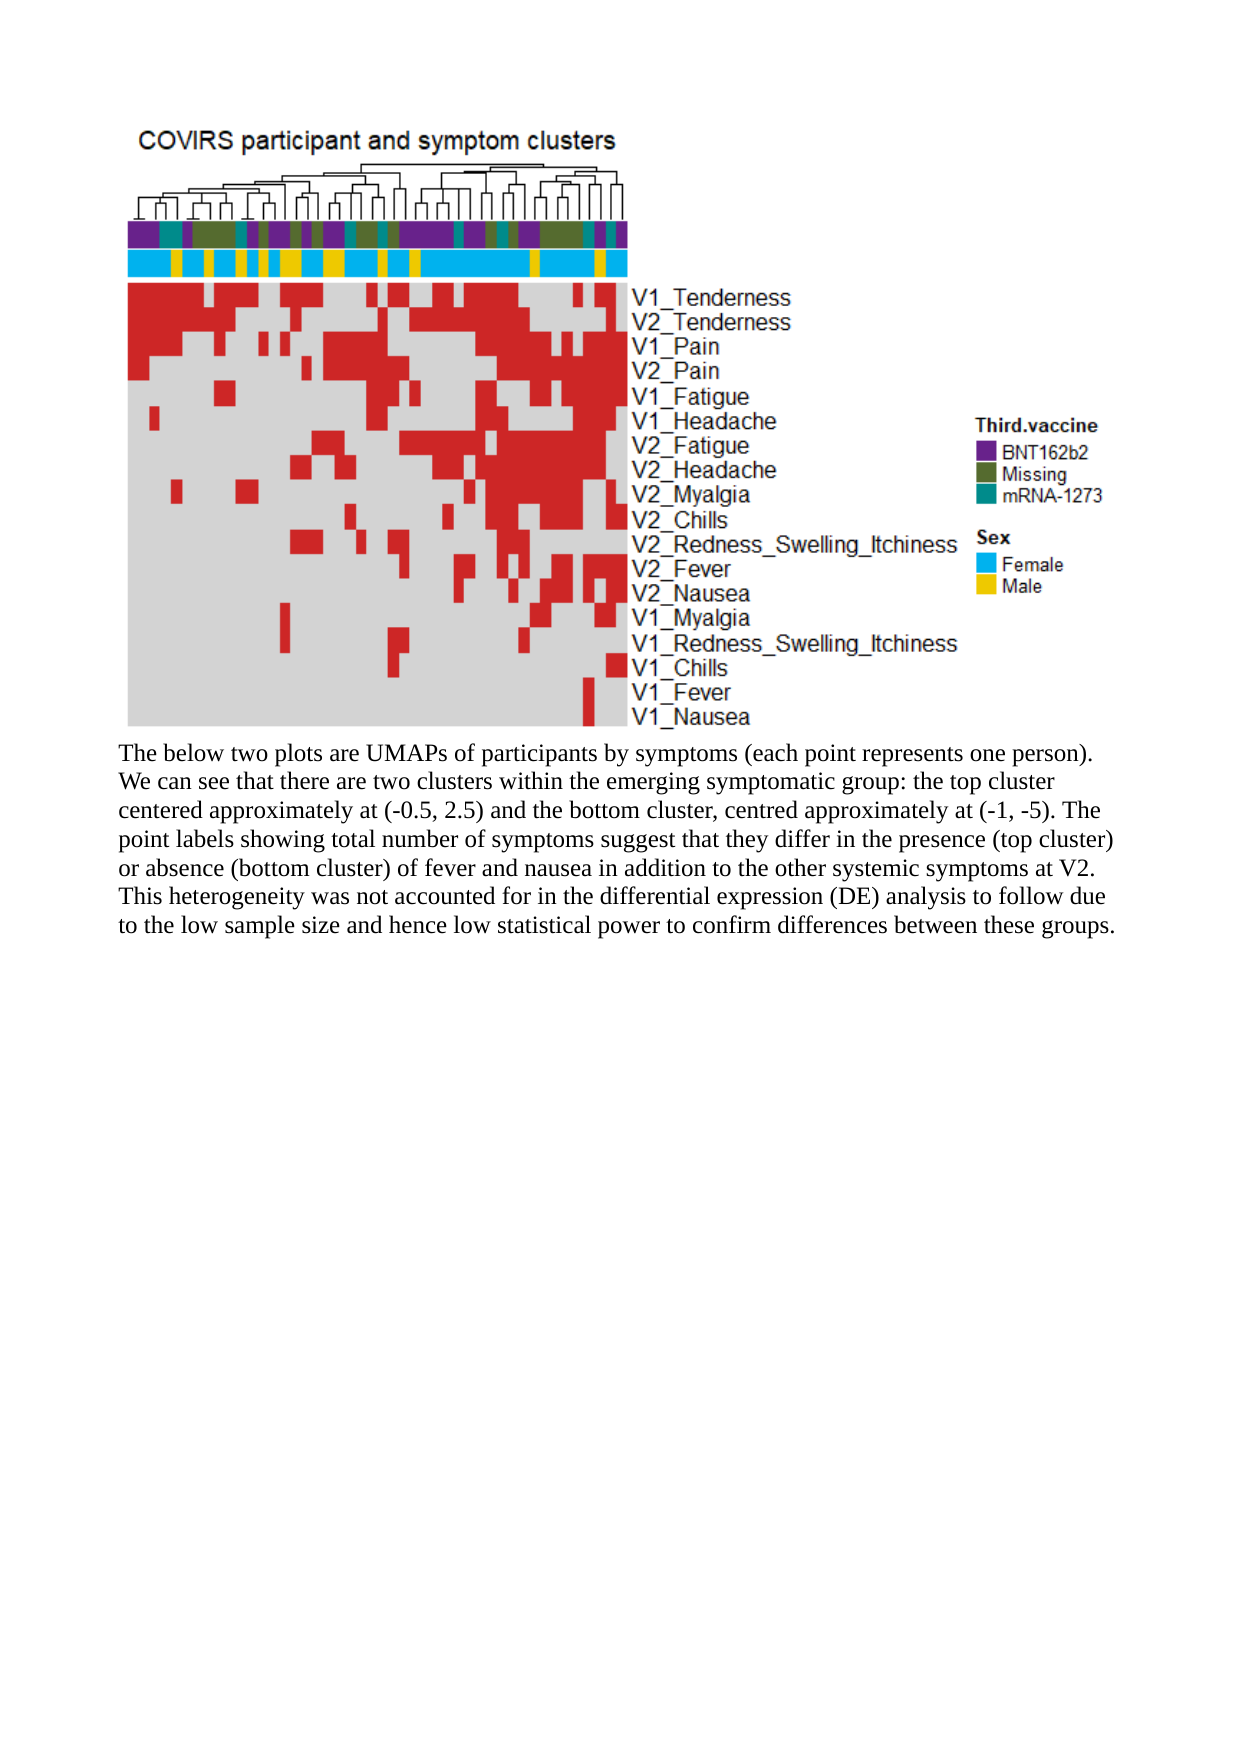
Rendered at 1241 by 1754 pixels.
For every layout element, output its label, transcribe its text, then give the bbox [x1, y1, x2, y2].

picture [118, 118, 1123, 738]
text The below two plots are UMAPs of participants by symptoms (each point represents one person). We can see that there are two clusters within the emerging symptomatic group: the top cluster centered approximately at (-0.5, 2.5) and the bottom cluster, centred approximately at (-1, -5). The point labels showing total number of symptoms suggest that they differ in the presence (top cluster) or absence (bottom cluster) of fever and nausea in addition to the other systemic symptoms at V2. This heterogeneity was not accounted for in the differential expression (DE) analysis to follow due to the low sample size and hence low statistical power to confirm differences between these groups. [118, 738, 1122, 939]
